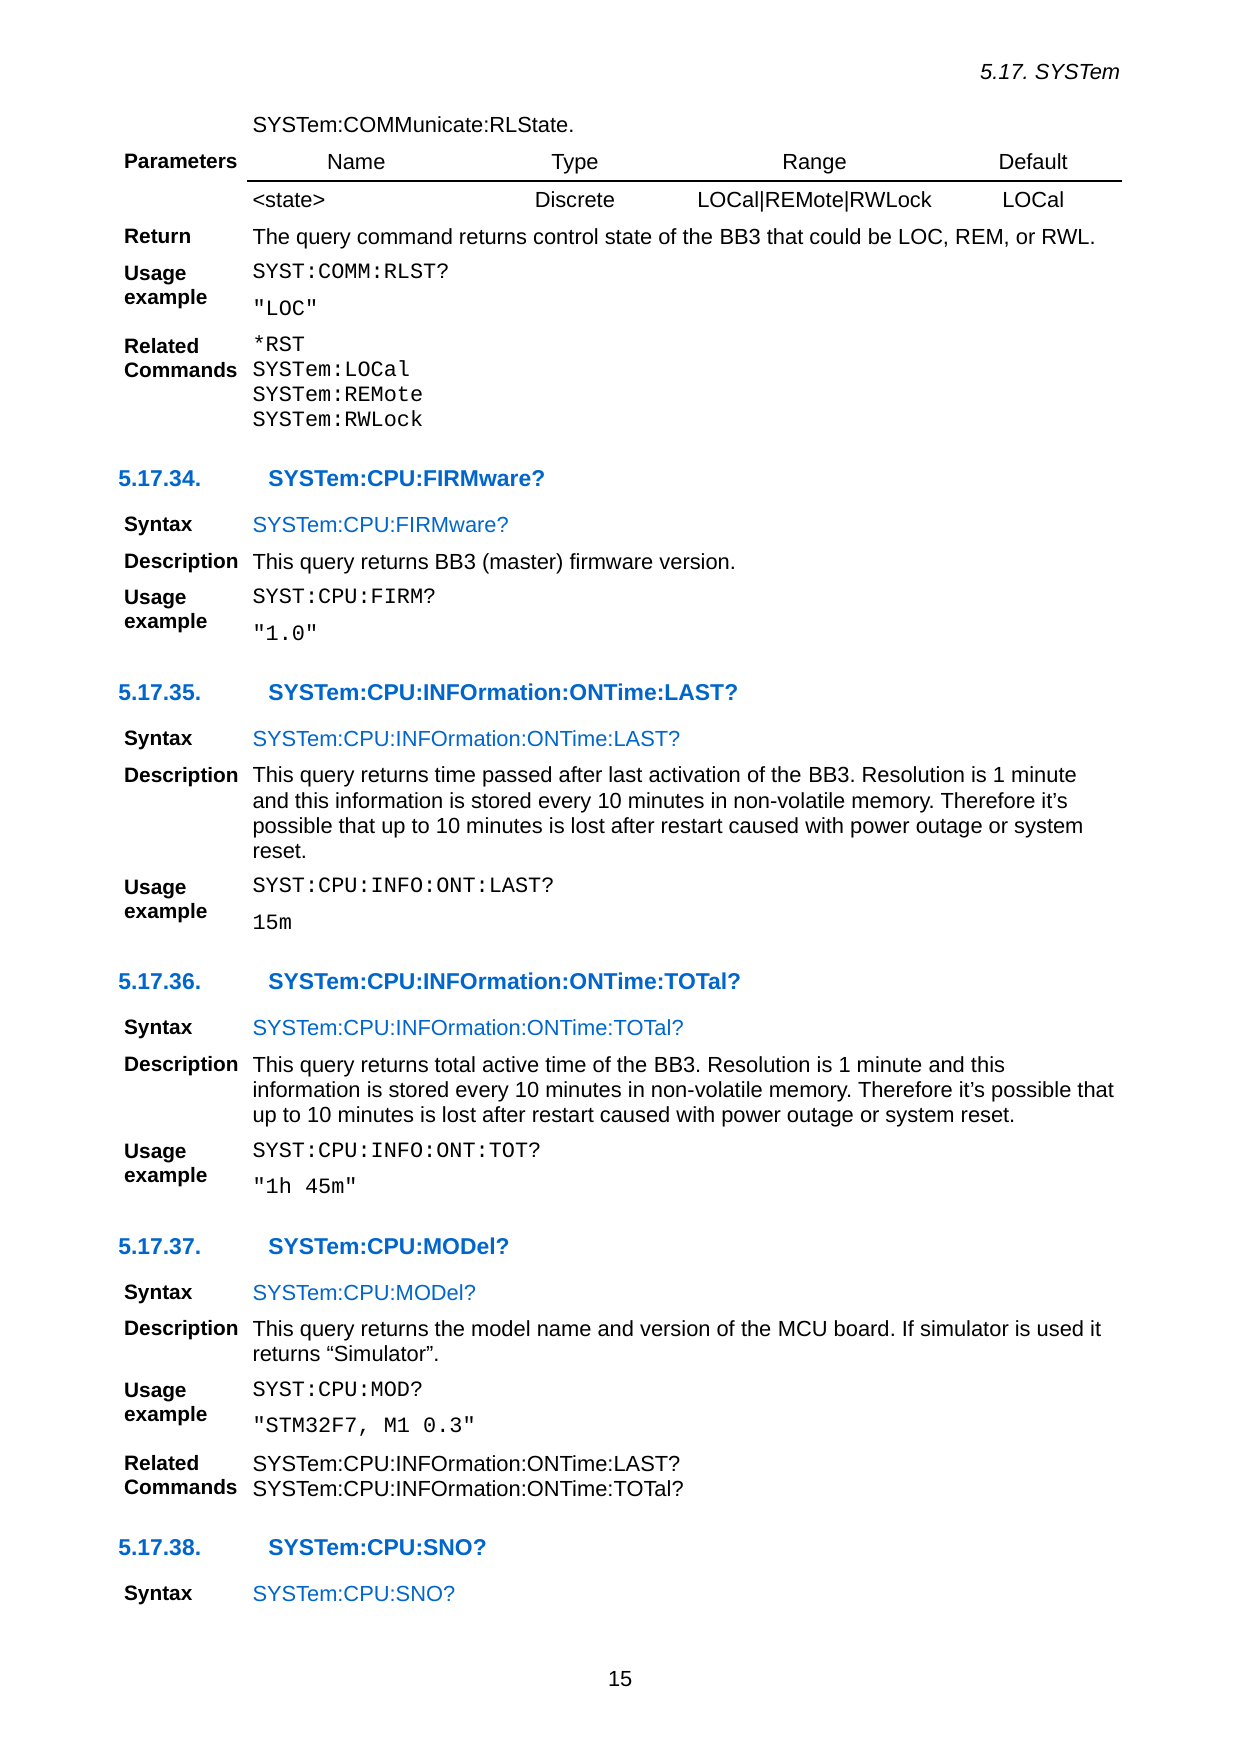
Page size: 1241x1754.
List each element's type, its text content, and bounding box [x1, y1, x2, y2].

table_cell Usage example [118, 1133, 247, 1206]
table_cell This query returns the model name and version of the MCU board. If simulator is used it returns “Simulator”. [247, 1310, 1122, 1372]
table_cell SYST:CPU:FIRM? "1.0" [247, 580, 1122, 652]
table_header Syntax [118, 506, 247, 543]
table_cell The query command returns control state of the BB3 that could be LOC, REM, or RWL. [247, 218, 1122, 255]
table_header Syntax [118, 1010, 247, 1046]
table_header SYSTem:CPU:FIRMware? [247, 506, 1122, 543]
subtitle SYSTem:CPU:INFOrmation:ONTime:TOTal? [118, 968, 1122, 995]
table_header Syntax [118, 720, 247, 757]
table_cell Type [465, 143, 684, 179]
table_cell Usage example [118, 869, 247, 942]
table_cell Related Commands [118, 1445, 247, 1507]
table_cell Range [684, 143, 944, 179]
table_cell <state> [247, 182, 465, 218]
table_cell Parameters [118, 143, 247, 218]
table_cell SYSTem:COMMunicate:RLState. [247, 106, 1122, 143]
table_cell Description [118, 757, 247, 869]
table_cell SYST:CPU:INFO:ONT:TOT? "1h 45m" [247, 1133, 1122, 1206]
table_cell SYSTem:CPU:INFOrmation:ONTime:LAST? SYSTem:CPU:INFOrmation:ONTime:TOTal? [247, 1445, 1122, 1507]
subtitle SYSTem:CPU:MODel? [118, 1233, 1122, 1259]
table_cell Description [118, 543, 247, 579]
table_cell *RST SYSTem:LOCal SYSTem:REMote SYSTem:RWLock [247, 328, 1122, 438]
subtitle SYSTem:CPU:FIRMware? [118, 465, 1122, 491]
table_cell LOCal [945, 182, 1122, 218]
table_header SYSTem:CPU:SNO? [247, 1575, 1122, 1611]
table_cell Usage example [118, 580, 247, 652]
table_cell Name [247, 143, 465, 179]
table_header SYSTem:CPU:INFOrmation:ONTime:LAST? [247, 720, 1122, 757]
table_cell Default [945, 143, 1122, 179]
table_cell Usage example [118, 255, 247, 328]
table_header Syntax [118, 1575, 247, 1611]
table_header SYSTem:CPU:INFOrmation:ONTime:TOTal? [247, 1010, 1122, 1046]
table_cell Usage example [118, 1372, 247, 1445]
table_cell Related Commands [118, 328, 247, 438]
table_cell Description [118, 1046, 247, 1133]
table_cell LOCal|REMote|RWLock [684, 182, 944, 218]
table_cell [118, 106, 247, 143]
table_header Syntax [118, 1274, 247, 1310]
table_cell SYST:CPU:INFO:ONT:LAST? 15m [247, 869, 1122, 942]
table_cell This query returns BB3 (master) firmware version. [247, 543, 1122, 579]
table_cell SYST:CPU:MOD? "STM32F7, M1 0.3" [247, 1372, 1122, 1445]
subtitle SYSTem:CPU:INFOrmation:ONTime:LAST? [118, 679, 1122, 705]
table_cell This query returns time passed after last activation of the BB3. Resolution is 1 minute and this information is stored every 10 minutes in non-volatile memory. Therefore it’s possible that up to 10 minutes is lost after restart caused with power outage or system reset. [247, 757, 1122, 869]
subtitle SYSTem:CPU:SNO? [118, 1533, 1122, 1560]
table_cell This query returns total active time of the BB3. Resolution is 1 minute and this information is stored every 10 minutes in non-volatile memory. Therefore it’s possible that up to 10 minutes is lost after restart caused with power outage or system reset. [247, 1046, 1122, 1133]
table_cell Description [118, 1310, 247, 1372]
table_header SYSTem:CPU:MODel? [247, 1274, 1122, 1310]
table_cell SYST:COMM:RLST? "LOC" [247, 255, 1122, 328]
table_cell Discrete [465, 182, 684, 218]
table_cell Return [118, 218, 247, 255]
